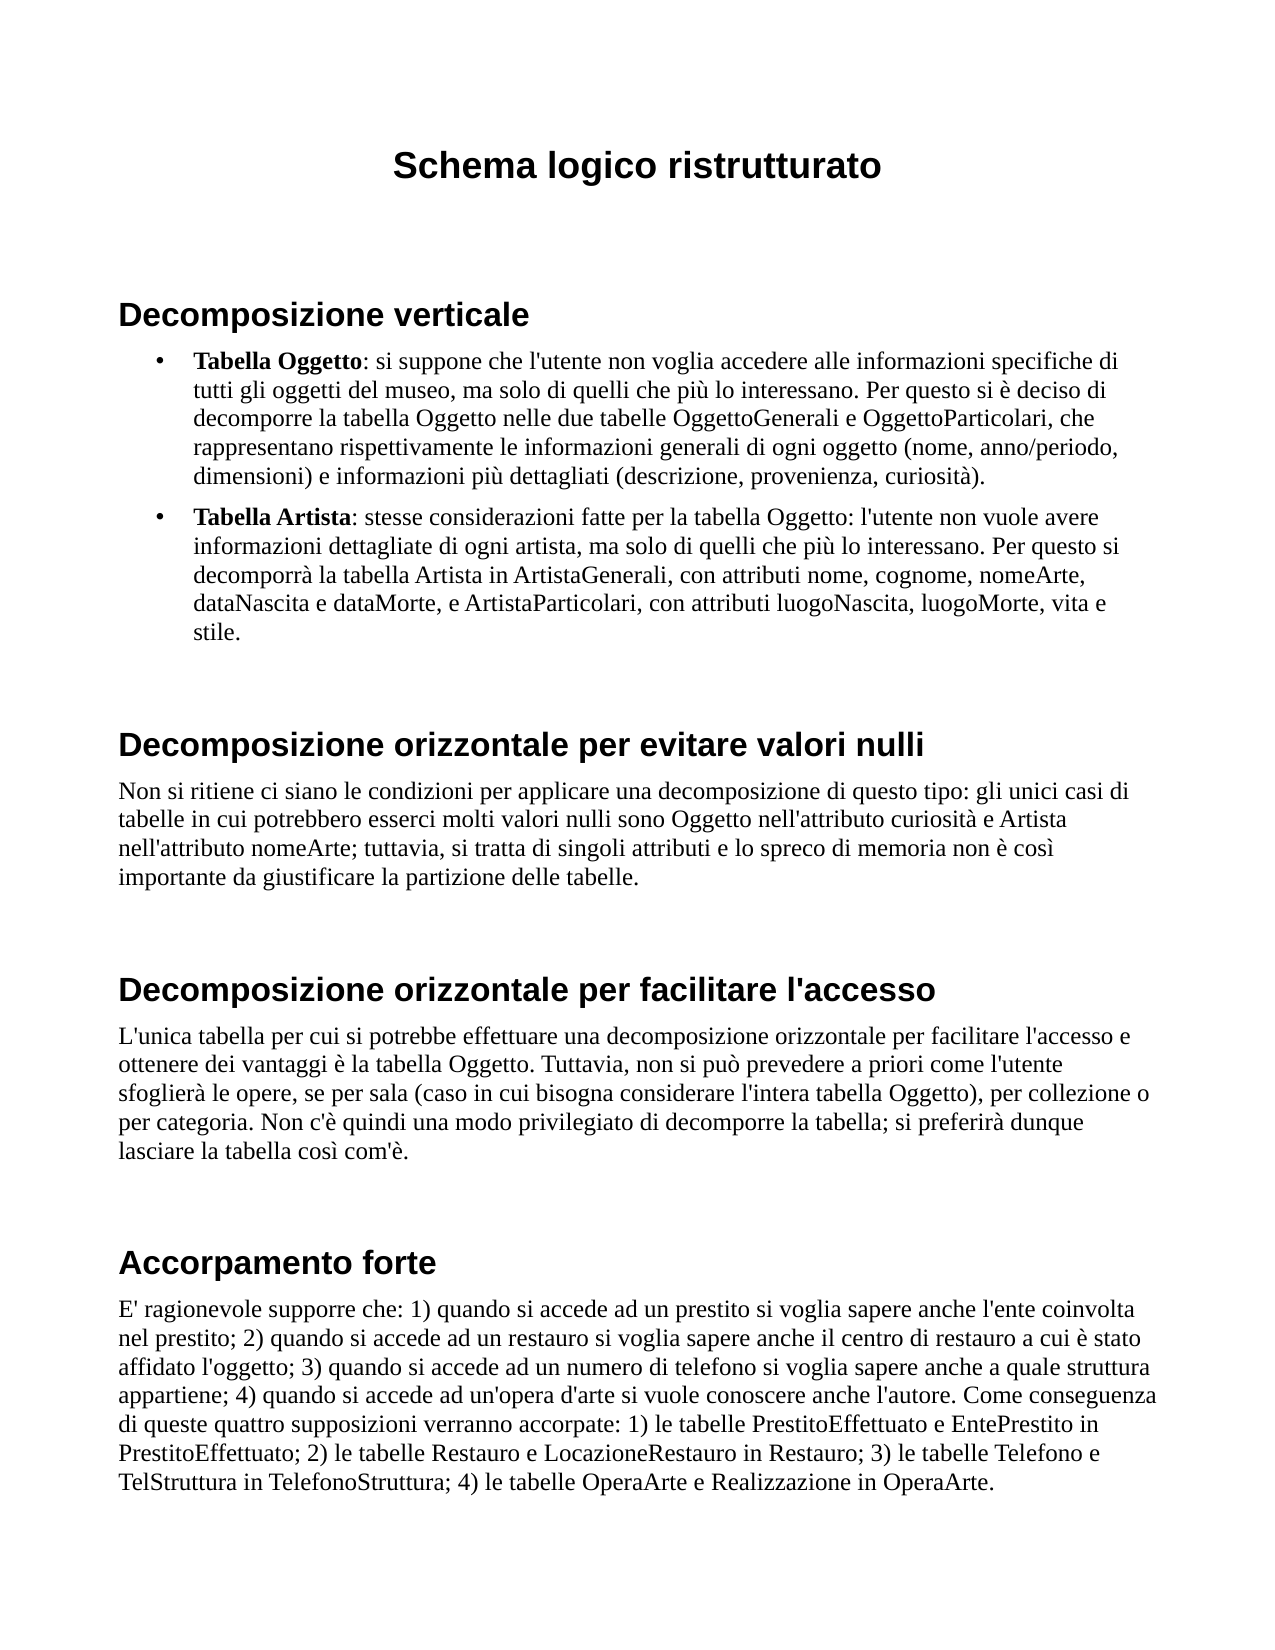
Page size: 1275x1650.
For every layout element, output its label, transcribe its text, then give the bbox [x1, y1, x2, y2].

subtitle Accorpamento forte [118, 1243, 1157, 1282]
text L'unica tabella per cui si potrebbe effettuare una decomposizione orizzontale per facilitare l'accesso e ottenere dei vantaggi è la tabella Oggetto. Tuttavia, non si può prevedere a priori come l'utente sfoglierà le opere, se per sala (caso in cui bisogna considerare l'intera tabella Oggetto), per collezione o per categoria. Non c'è quindi una modo privilegiato di decomporre la tabella; si preferirà dunque lasciare la tabella così com'è. [118, 1021, 1157, 1164]
subtitle Decomposizione orizzontale per facilitare l'accesso [118, 969, 1157, 1008]
subtitle Decomposizione orizzontale per evitare valori nulli [118, 725, 1157, 763]
subtitle Decomposizione verticale [118, 295, 1157, 333]
list Tabella Oggetto: si suppone che l'utente non voglia accedere alle informazioni specifiche di tutti gli oggetti del museo, ma solo di quelli che più lo interessano. Per questo si è deciso di decomporre la tabella Oggetto nelle due tabelle OggettoGenerali e OggettoParticolari, che rappresentano rispettivamente le informazioni generali di ogni oggetto (nome, anno/periodo, dimensioni) e informazioni più dettagliati (descrizione, provenienza, curiosità). [156, 346, 1157, 490]
list Tabella Artista: stesse considerazioni fatte per la tabella Oggetto: l'utente non vuole avere informazioni dettagliate di ogni artista, ma solo di quelli che più lo interessano. Per questo si decomporrà la tabella Artista in ArtistaGenerali, con attributi nome, cognome, nomeArte, dataNascita e dataMorte, e ArtistaParticolari, con attributi luogoNascita, luogoMorte, vita e stile. [156, 502, 1157, 646]
text E' ragionevole supporre che: 1) quando si accede ad un prestito si voglia sapere anche l'ente coinvolta nel prestito; 2) quando si accede ad un restauro si voglia sapere anche il centro di restauro a cui è stato affidato l'oggetto; 3) quando si accede ad un numero di telefono si voglia sapere anche a quale struttura appartiene; 4) quando si accede ad un'opera d'arte si vuole conoscere anche l'autore. Come conseguenza di queste quattro supposizioni verranno accorpate: 1) le tabelle PrestitoEffettuato e EntePrestito in PrestitoEffettuato; 2) le tabelle Restauro e LocazioneRestauro in Restauro; 3) le tabelle Telefono e TelStruttura in TelefonoStruttura; 4) le tabelle OperaArte e Realizzazione in OperaArte. [118, 1294, 1157, 1496]
title Schema logico ristrutturato [118, 143, 1157, 186]
text Non si ritiene ci siano le condizioni per applicare una decomposizione di questo tipo: gli unici casi di tabelle in cui potrebbero esserci molti valori nulli sono Oggetto nell'attributo curiosità e Artista nell'attributo nomeArte; tuttavia, si tratta di singoli attributi e lo spreco di memoria non è così importante da giustificare la partizione delle tabelle. [118, 776, 1157, 891]
